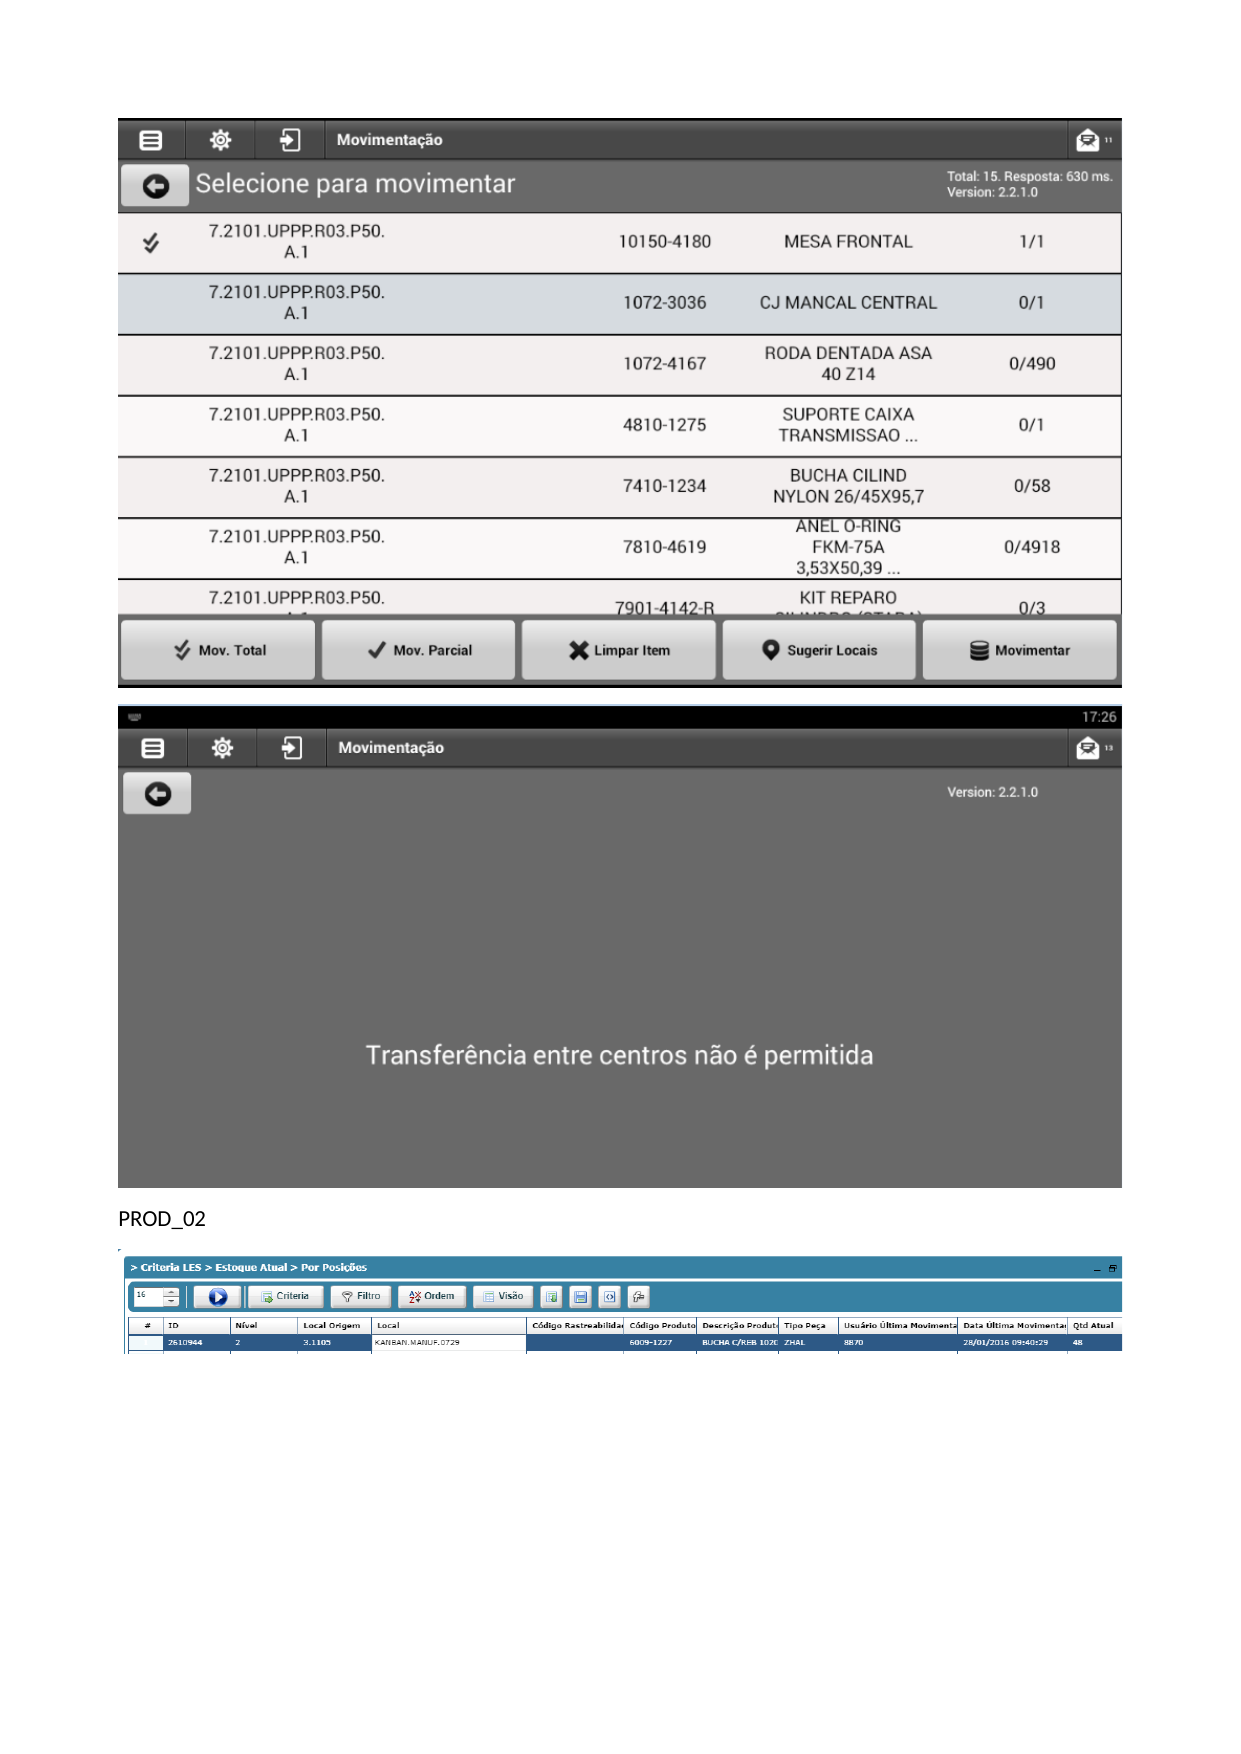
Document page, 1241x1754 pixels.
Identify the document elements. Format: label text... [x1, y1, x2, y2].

text PROD_02 [118, 1204, 1122, 1233]
